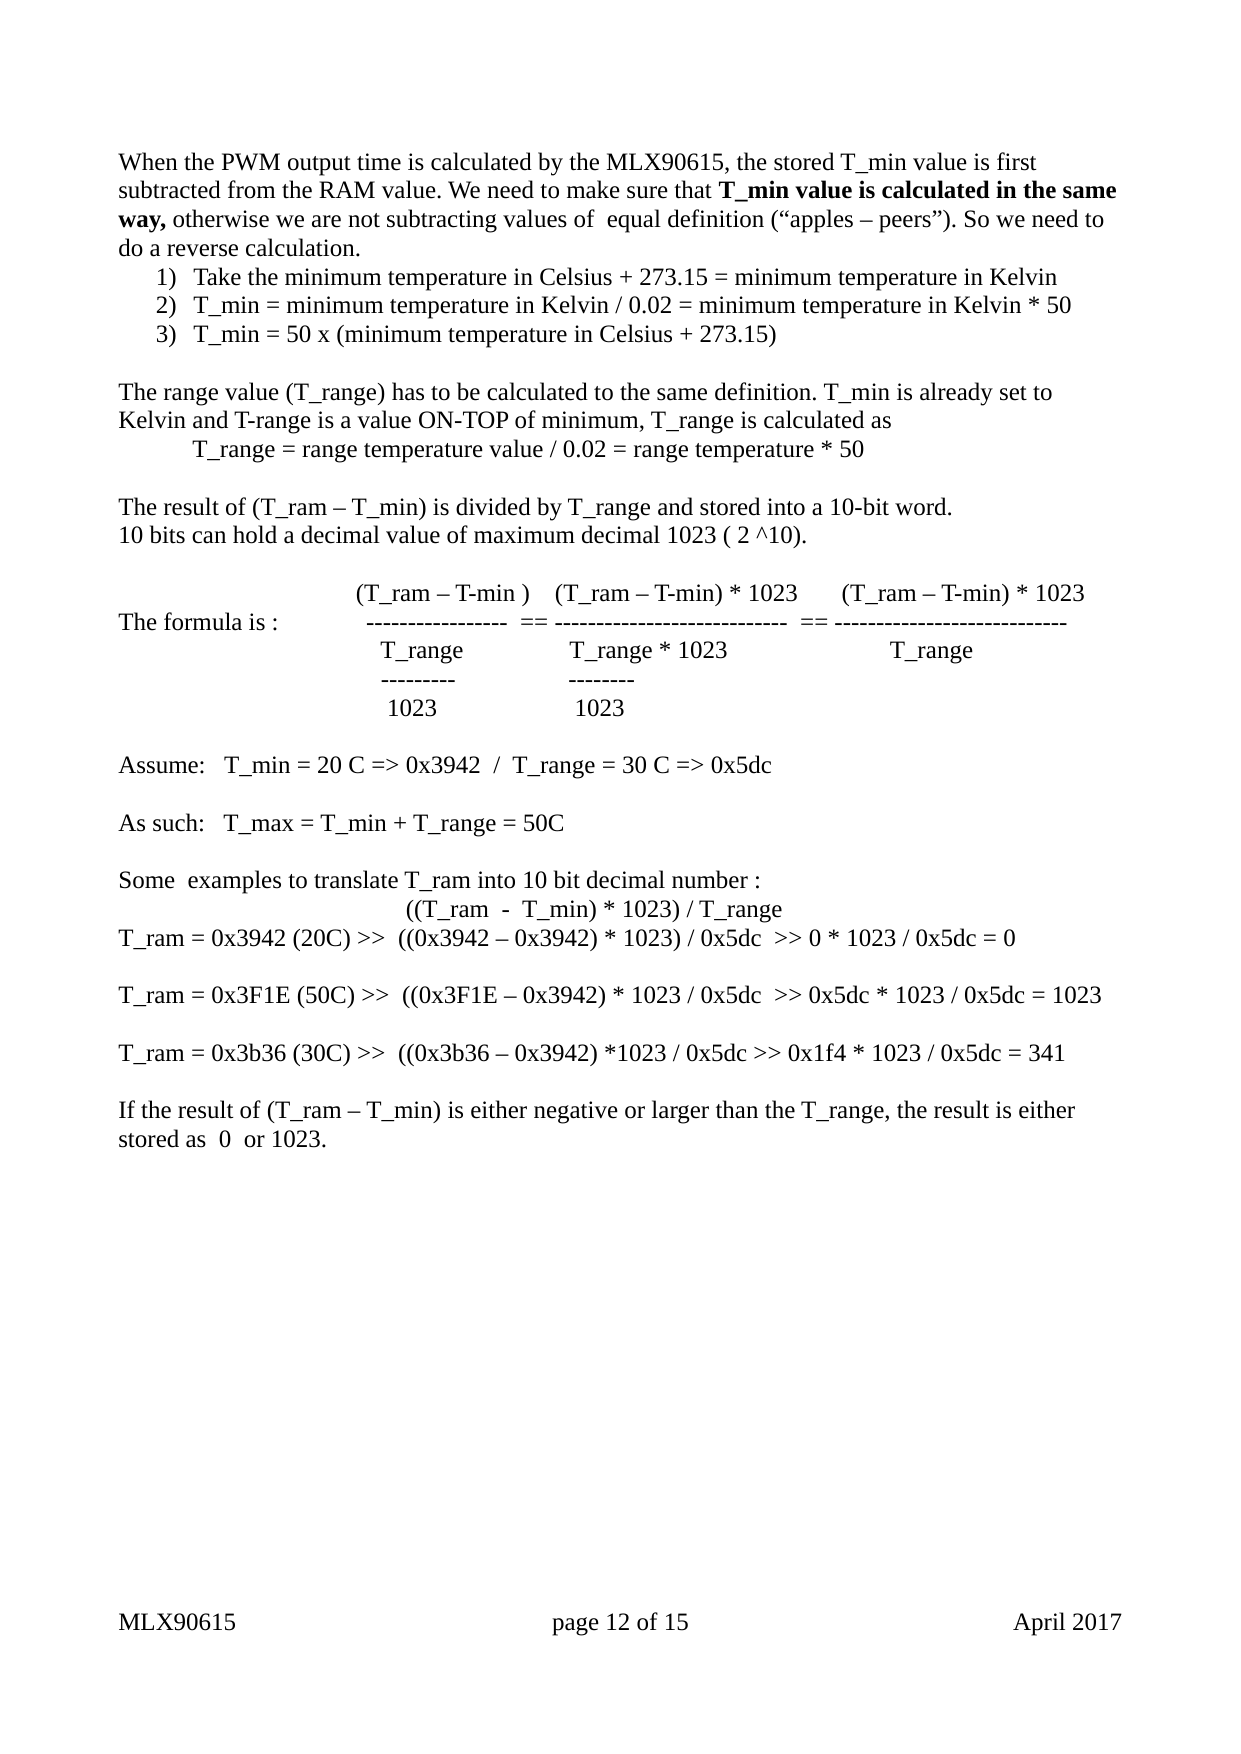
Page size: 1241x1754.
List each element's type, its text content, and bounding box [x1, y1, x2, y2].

text The range value (T_range) has to be calculated to the same definition. T_min is already set to Kelvin and T-range is a value ON-TOP of minimum, T_range is calculated as [118, 377, 1122, 434]
text 1023 1023 [118, 693, 1122, 722]
text 10 bits can hold a decimal value of maximum decimal 1023 ( 2 ^10). [118, 521, 1122, 549]
text Some examples to translate T_ram into 10 bit decimal number : [118, 866, 1122, 894]
list T_min = minimum temperature in Kelvin / 0.02 = minimum temperature in Kelvin * 50 [156, 291, 1122, 319]
text The result of (T_ram – T_min) is divided by T_range and stored into a 10-bit word. [118, 492, 1122, 521]
text The formula is : ----------------- == ---------------------------- == ---------------------------- [118, 607, 1122, 636]
text If the result of (T_ram – T_min) is either negative or larger than the T_range, the result is either stored as 0 or 1023. [118, 1096, 1122, 1153]
text --------- -------- [118, 664, 1122, 693]
text T_ram = 0x3F1E (50C) >> ((0x3F1E – 0x3942) * 1023 / 0x5dc >> 0x5dc * 1023 / 0x5dc = 1023 [118, 981, 1122, 1009]
list Take the minimum temperature in Celsius + 273.15 = minimum temperature in Kelvin [156, 262, 1122, 291]
list T_min = 50 x (minimum temperature in Celsius + 273.15) [156, 319, 1122, 348]
text (T_ram – T-min ) (T_ram – T-min) * 1023 (T_ram – T-min) * 1023 [118, 578, 1122, 607]
text T_ram = 0x3942 (20C) >> ((0x3942 – 0x3942) * 1023) / 0x5dc >> 0 * 1023 / 0x5dc = 0 [118, 923, 1122, 952]
text ((T_ram - T_min) * 1023) / T_range [118, 894, 1122, 923]
text Assume: T_min = 20 C => 0x3942 / T_range = 30 C => 0x5dc [118, 751, 1122, 779]
text When the PWM output time is calculated by the MLX90615, the stored T_min value is first subtracted from the RAM value. We need to make sure that T_min value is calculated in the same way, otherwise we are not subtracting values of equal definition (“apples – peers”). So we need to do a reverse calculation. [118, 147, 1122, 262]
text T_range = range temperature value / 0.02 = range temperature * 50 [118, 434, 1122, 463]
text T_ram = 0x3b36 (30C) >> ((0x3b36 – 0x3942) *1023 / 0x5dc >> 0x1f4 * 1023 / 0x5dc = 341 [118, 1038, 1122, 1067]
text As such: T_max = T_min + T_range = 50C [118, 808, 1122, 837]
text T_range T_range * 1023 T_range [118, 636, 1122, 664]
